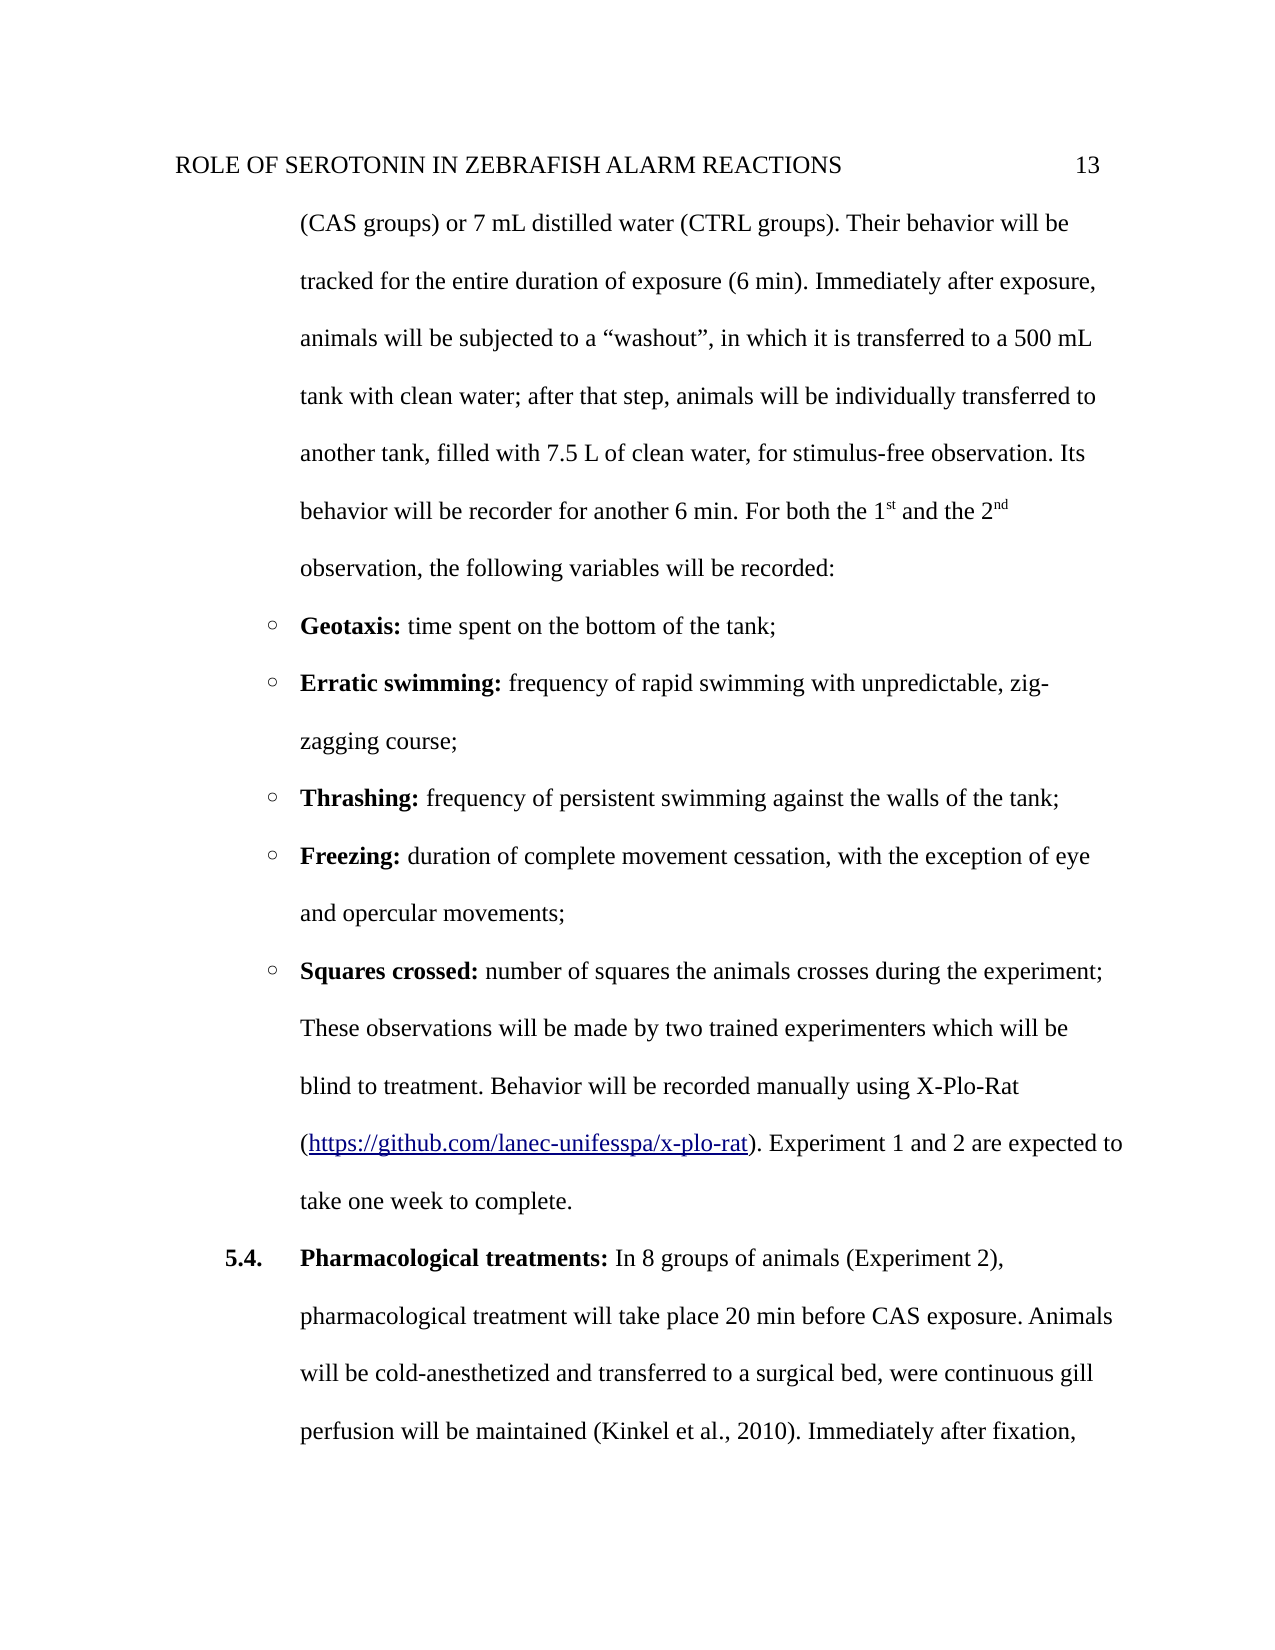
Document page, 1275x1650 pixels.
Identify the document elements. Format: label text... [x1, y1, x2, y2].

list Pharmacological treatments: In 8 groups of animals (Experiment 2), pharmacological treatment will take place 20 min before CAS exposure. Animals will be cold-anesthetized and transferred to a surgical bed, were continuous gill perfusion will be maintained (Kinkel et al., 2010). Immediately after fixation, [262, 1243, 1125, 1444]
list Squares crossed: number of squares the animals crosses during the experiment; [262, 956, 1125, 984]
list Thrashing: frequency of persistent swimming against the walls of the tank; [262, 783, 1125, 812]
list Freezing: duration of complete movement cessation, with the exception of eye and opercular movements; [262, 841, 1125, 927]
list Erratic swimming: frequency of rapid swimming with unpredictable, zig-zagging course; [262, 668, 1125, 754]
list (CAS groups) or 7 mL distilled water (CTRL groups). Their behavior will be tracked for the entire duration of exposure (6 min). Immediately after exposure, animals will be subjected to a “washout”, in which it is transferred to a 500 mL tank with clean water; after that step, animals will be individually transferred to another tank, filled with 7.5 L of clean water, for stimulus-free observation. Its behavior will be recorder for another 6 min. For both the 1st and the 2nd observation, the following variables will be recorded: [262, 208, 1125, 582]
list These observations will be made by two trained experimenters which will be blind to treatment. Behavior will be recorded manually using X-Plo-Rat (https://github.com/lanec-unifesspa/x-plo-rat). Experiment 1 and 2 are expected to take one week to complete. [300, 1013, 1125, 1214]
list Geotaxis: time spent on the bottom of the tank; [262, 611, 1125, 639]
